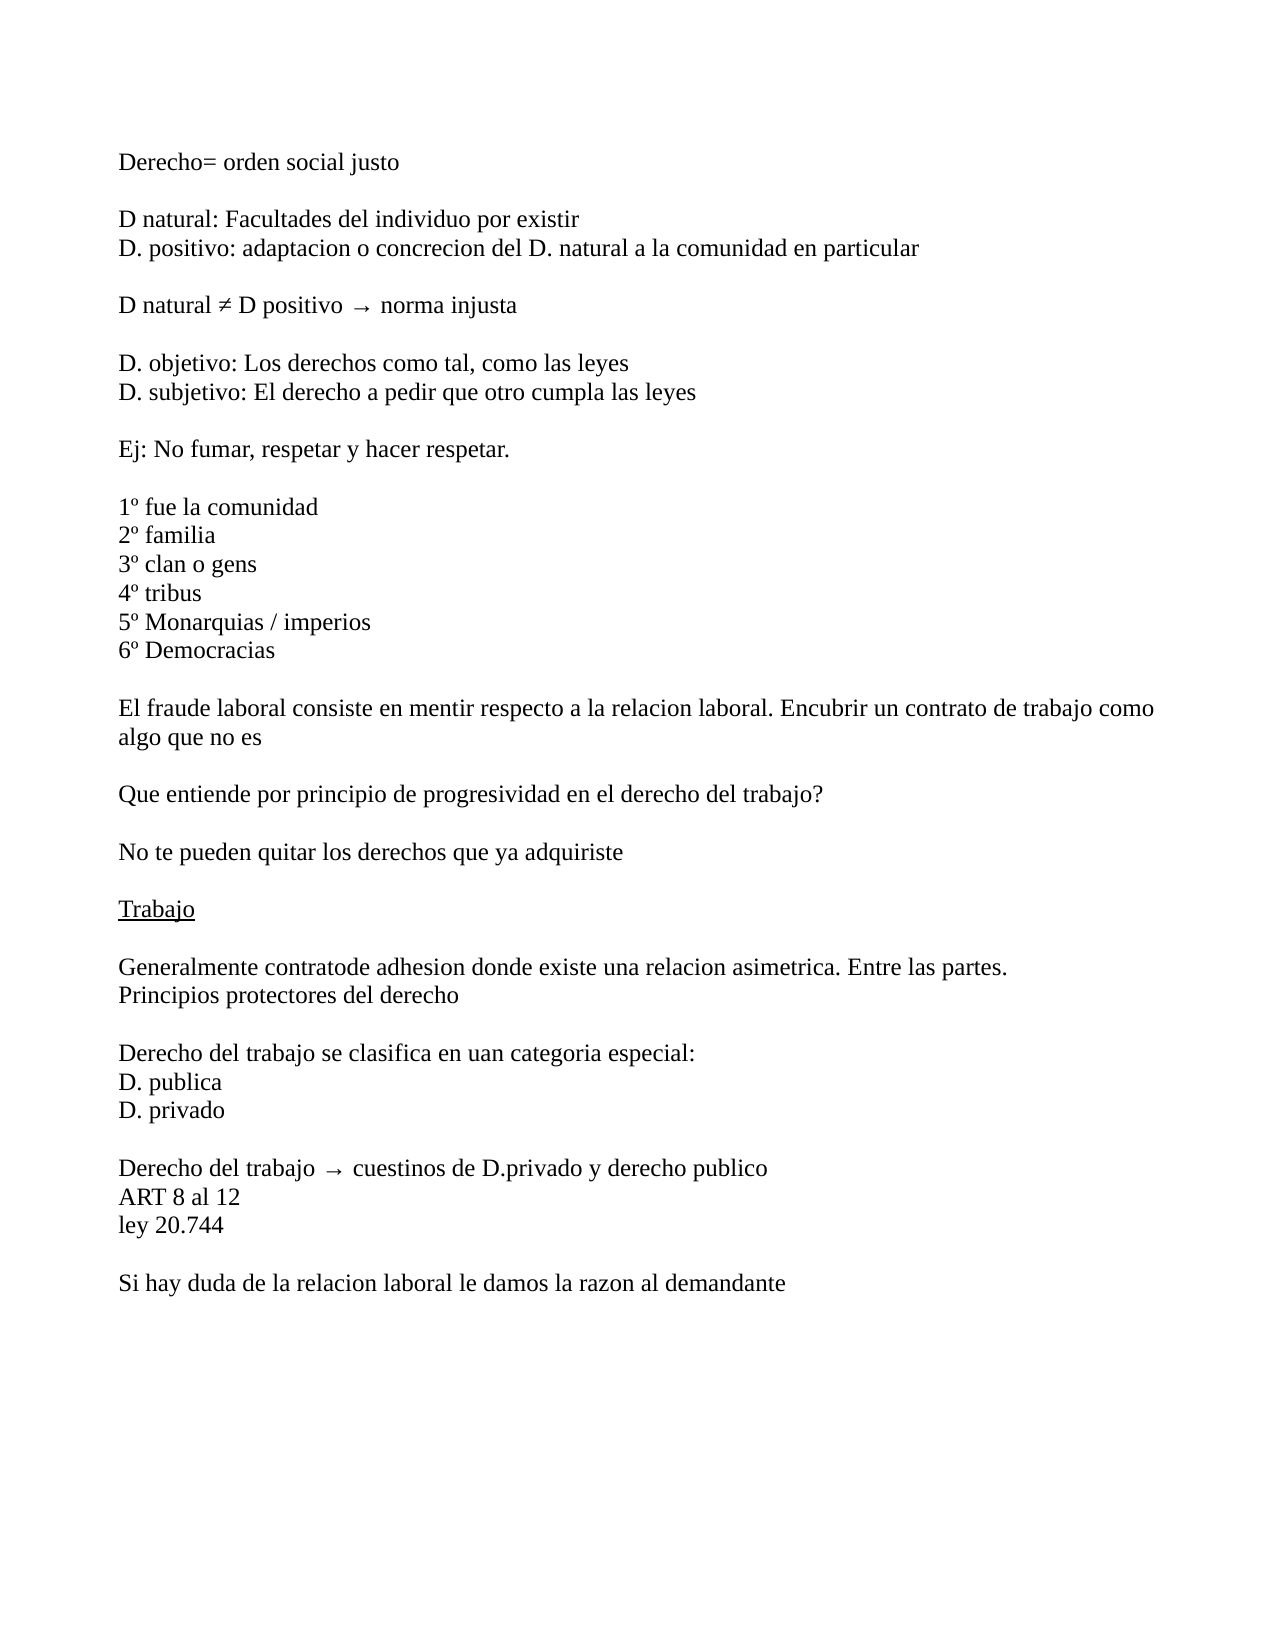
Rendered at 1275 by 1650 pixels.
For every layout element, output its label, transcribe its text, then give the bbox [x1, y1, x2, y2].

text 5º Monarquias / imperios [118, 607, 1157, 636]
text D. objetivo: Los derechos como tal, como las leyes [118, 348, 1157, 377]
text Derecho= orden social justo [118, 147, 1157, 176]
text Derecho del trabajo se clasifica en uan categoria especial: D. publica D. privado [118, 1038, 1157, 1124]
text 4º tribus [118, 578, 1157, 607]
text Que entiende por principio de progresividad en el derecho del trabajo? [118, 779, 1157, 808]
text D. subjetivo: El derecho a pedir que otro cumpla las leyes [118, 377, 1157, 406]
text El fraude laboral consiste en mentir respecto a la relacion laboral. Encubrir un contrato de trabajo como algo que no es [118, 693, 1157, 751]
text D. positivo: adaptacion o concrecion del D. natural a la comunidad en particular [118, 233, 1157, 262]
text Trabajo [118, 894, 1157, 923]
text D natural: Facultades del individuo por existir [118, 204, 1157, 233]
text No te pueden quitar los derechos que ya adquiriste [118, 837, 1157, 866]
text Principios protectores del derecho [118, 981, 1157, 1009]
text 3º clan o gens [118, 549, 1157, 578]
text Si hay duda de la relacion laboral le damos la razon al demandante [118, 1268, 1157, 1297]
text 2º familia [118, 521, 1157, 549]
text Derecho del trabajo → cuestinos de D.privado y derecho publico [118, 1153, 1157, 1182]
text ley 20.744 [118, 1211, 1157, 1239]
text 1º fue la comunidad [118, 492, 1157, 521]
text Generalmente contratode adhesion donde existe una relacion asimetrica. Entre las partes. [118, 952, 1157, 981]
text 6º Democracias [118, 636, 1157, 664]
text D natural ≠ D positivo → norma injusta [118, 291, 1157, 319]
text ART 8 al 12 [118, 1182, 1157, 1211]
text Ej: No fumar, respetar y hacer respetar. [118, 434, 1157, 463]
